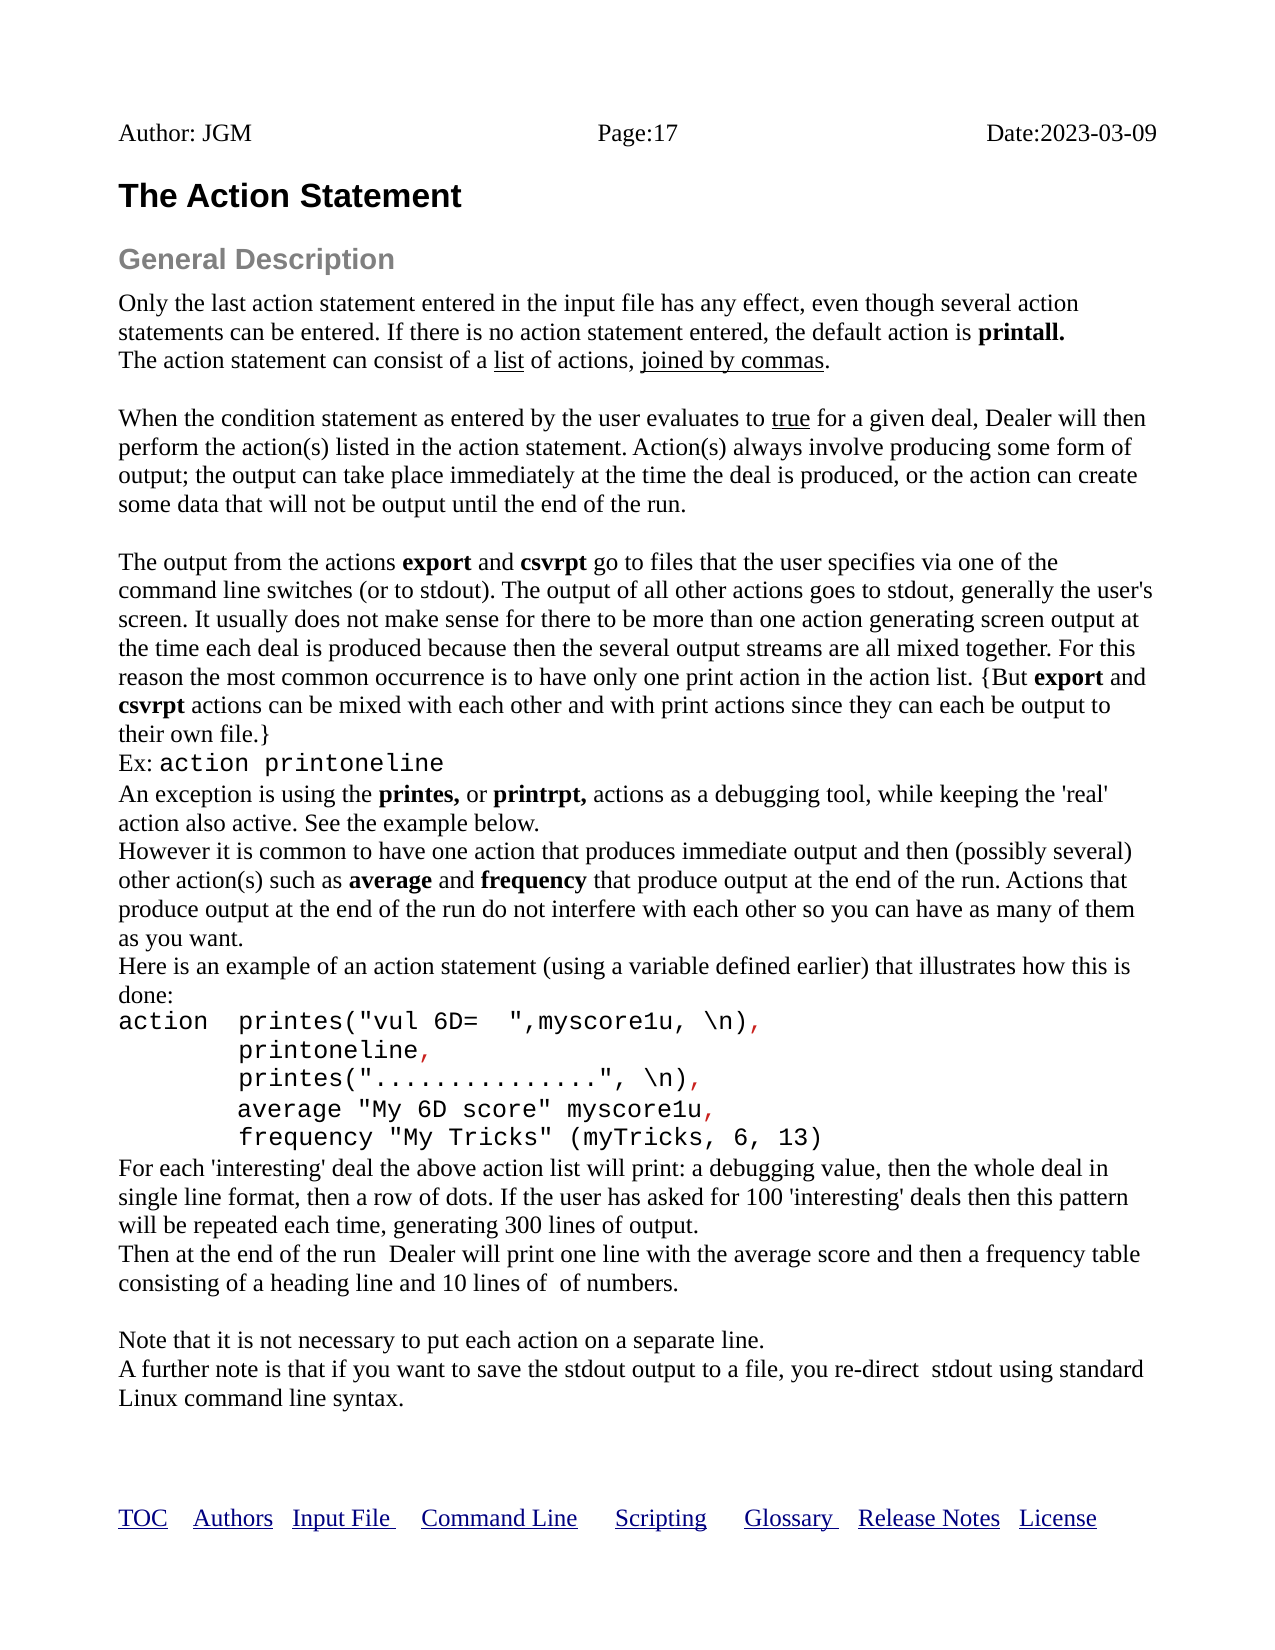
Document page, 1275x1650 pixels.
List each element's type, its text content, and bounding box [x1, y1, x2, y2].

text printoneline, [118, 1037, 1157, 1066]
text The action statement can consist of a list of actions, joined by commas. [118, 346, 1157, 374]
text However it is common to have one action that produces immediate output and then (possibly several) other action(s) such as average and frequency that produce output at the end of the run. Actions that produce output at the end of the run do not interfere with each other so you can have as many of them as you want. [118, 836, 1157, 951]
text Only the last action statement entered in the input file has any effect, even though several action statements can be entered. If there is no action statement entered, the default action is printall. [118, 288, 1157, 346]
text The output from the actions export and csvrpt go to files that the user specifies via one of the command line switches (or to stdout). The output of all other actions goes to stdout, generally the user's screen. It usually does not make sense for there to be more than one action generating screen output at the time each deal is produced because then the several output streams are all mixed together. For this reason the most common occurrence is to have only one print action in the action list. {But export and csvrpt actions can be mixed with each other and with print actions since they can each be output to their own file.} [118, 547, 1157, 748]
text When the condition statement as entered by the user evaluates to true for a given deal, Dealer will then perform the action(s) listed in the action statement. Action(s) always involve producing some form of output; the output can take place immediately at the time the deal is produced, or the action can create some data that will not be output until the end of the run. [118, 403, 1157, 518]
text For each 'interesting' deal the above action list will print: a debugging value, then the whole deal in single line format, then a row of dots. If the user has asked for 100 'interesting' deals then this pattern will be repeated each time, generating 300 lines of output. [118, 1153, 1157, 1239]
subtitle General Description [118, 242, 1157, 276]
text An exception is using the printes, or printrpt, actions as a debugging tool, while keeping the 'real' action also active. See the example below. [118, 779, 1157, 836]
text Ex: action printoneline [118, 748, 1157, 779]
subtitle The Action Statement [118, 176, 1157, 215]
text average "My 6D score" myscore1u, [118, 1094, 1157, 1125]
text Then at the end of the run Dealer will print one line with the average score and then a frequency table consisting of a heading line and 10 lines of of numbers. [118, 1239, 1157, 1297]
text frequency "My Tricks" (myTricks, 6, 13) [118, 1125, 1157, 1153]
text action printes("vul 6D= ",myscore1u, \n), [118, 1009, 1157, 1037]
text Here is an example of an action statement (using a variable defined earlier) that illustrates how this is done: [118, 951, 1157, 1009]
text printes("...............", \n), [118, 1066, 1157, 1094]
text A further note is that if you want to save the stdout output to a file, you re-direct stdout using standard Linux command line syntax. [118, 1354, 1157, 1412]
text Note that it is not necessary to put each action on a separate line. [118, 1326, 1157, 1354]
